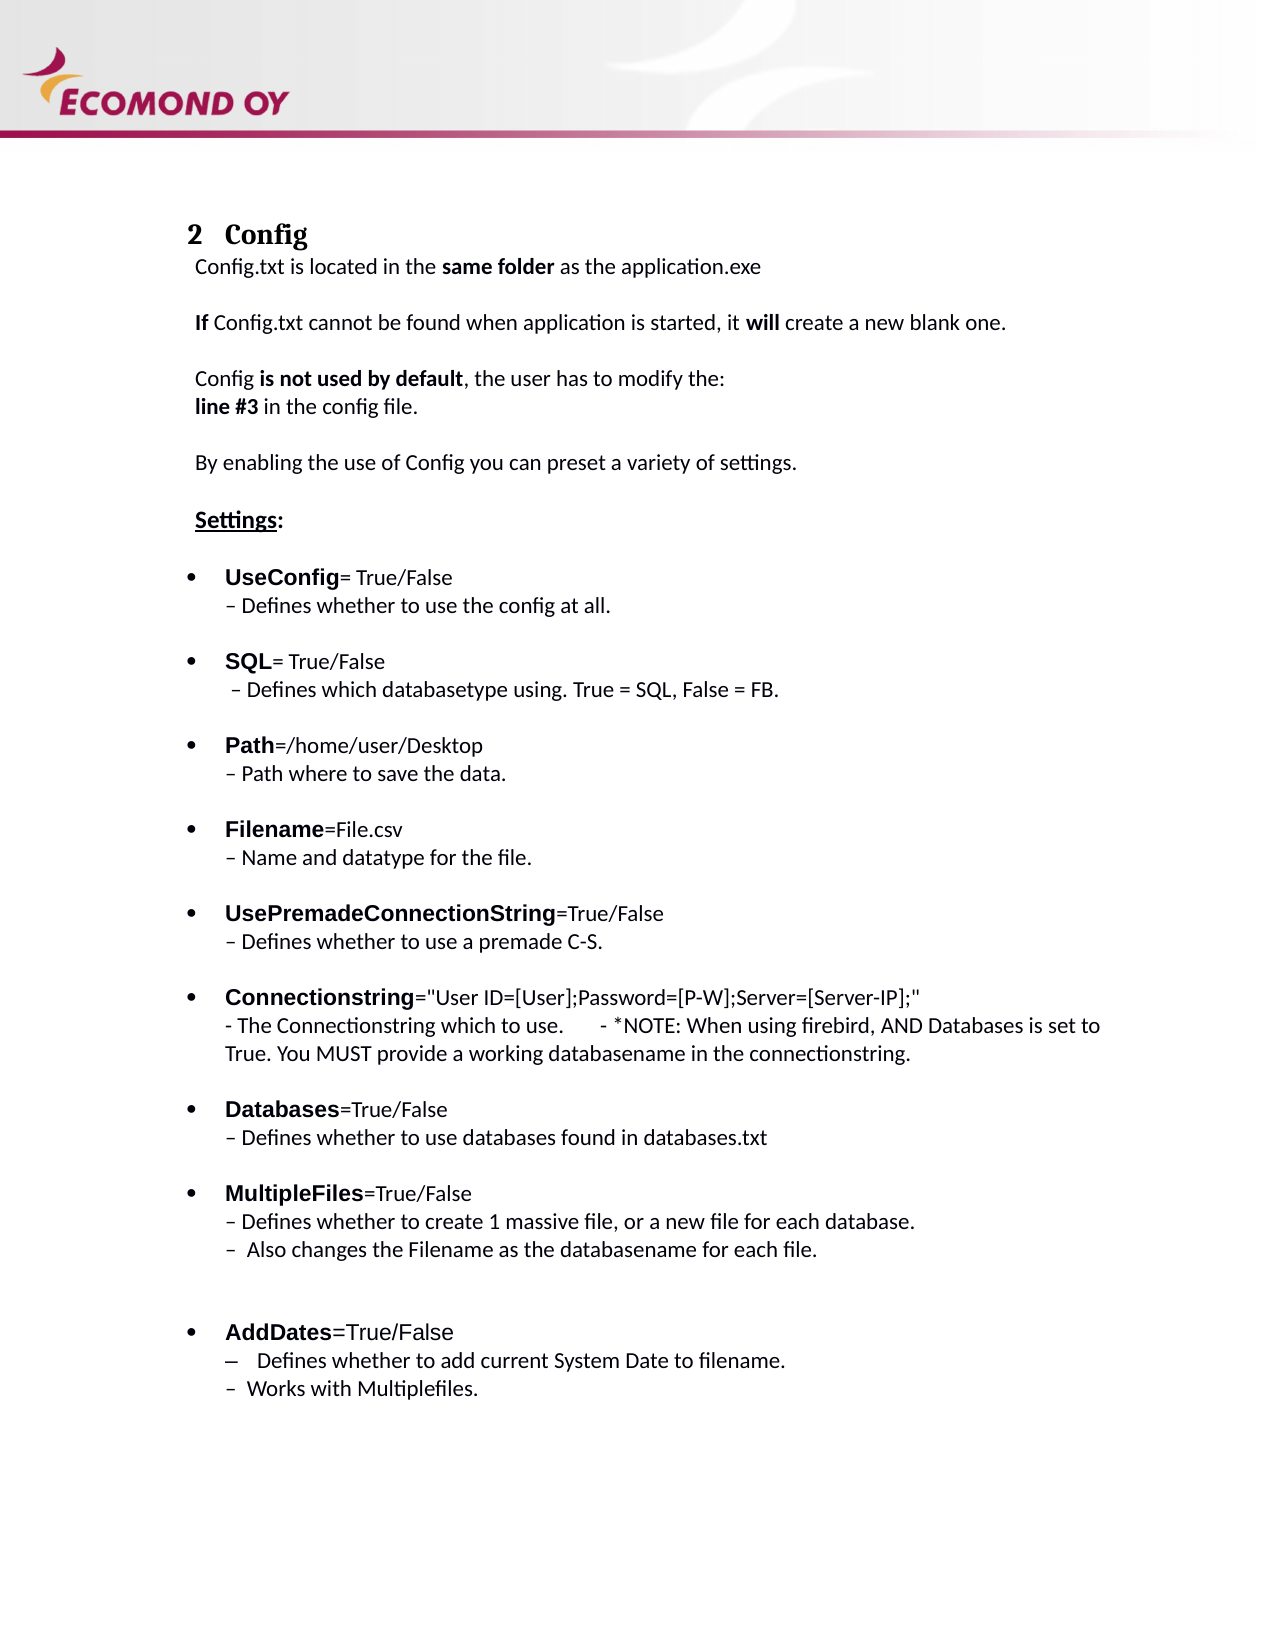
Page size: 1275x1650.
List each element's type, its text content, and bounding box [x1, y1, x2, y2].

text – Defines whether to create 1 massive file, or a new file for each database. – Also changes the Filename as the databasename for each file. [225, 1207, 1144, 1319]
list SQL= True/False – Defines which databasetype using. True = SQL, False = FB. [187, 647, 1144, 731]
text By enabling the use of Config you can preset a variety of settings. [195, 448, 1144, 476]
subtitle Config [187, 218, 1144, 252]
picture [0, 0, 1257, 151]
list Databases=True/False – Defines whether to use databases found in databases.txt [187, 1095, 1144, 1179]
text Config is not used by default, the user has to modify the: line #3 in the config file. [195, 364, 1144, 448]
list Path=/home/user/Desktop – Path where to save the data. [187, 731, 1144, 815]
list UseConfig= True/False – Defines whether to use the config at all. [187, 563, 1144, 647]
list MultipleFiles=True/False [187, 1179, 1144, 1207]
list Filename=File.csv – Name and datatype for the file. [187, 815, 1144, 899]
text Settings: [195, 504, 1144, 563]
list Connectionstring="User ID=[User];Password=[P-W];Server=[Server-IP];" - The Connectionstring which to use. - *NOTE: When using firebird, AND Databases is set to True. You MUST provide a working databasename in the connectionstring. [187, 983, 1144, 1095]
list UsePremadeConnectionString=True/False – Defines whether to use a premade C-S. [187, 899, 1144, 983]
list AddDates=True/False – Defines whether to add current System Date to filename. – Works with Multiplefiles. [187, 1319, 1144, 1428]
text Config.txt is located in the same folder as the application.exe If Config.txt cannot be found when application is started, it will create a new blank one. [195, 252, 1144, 336]
